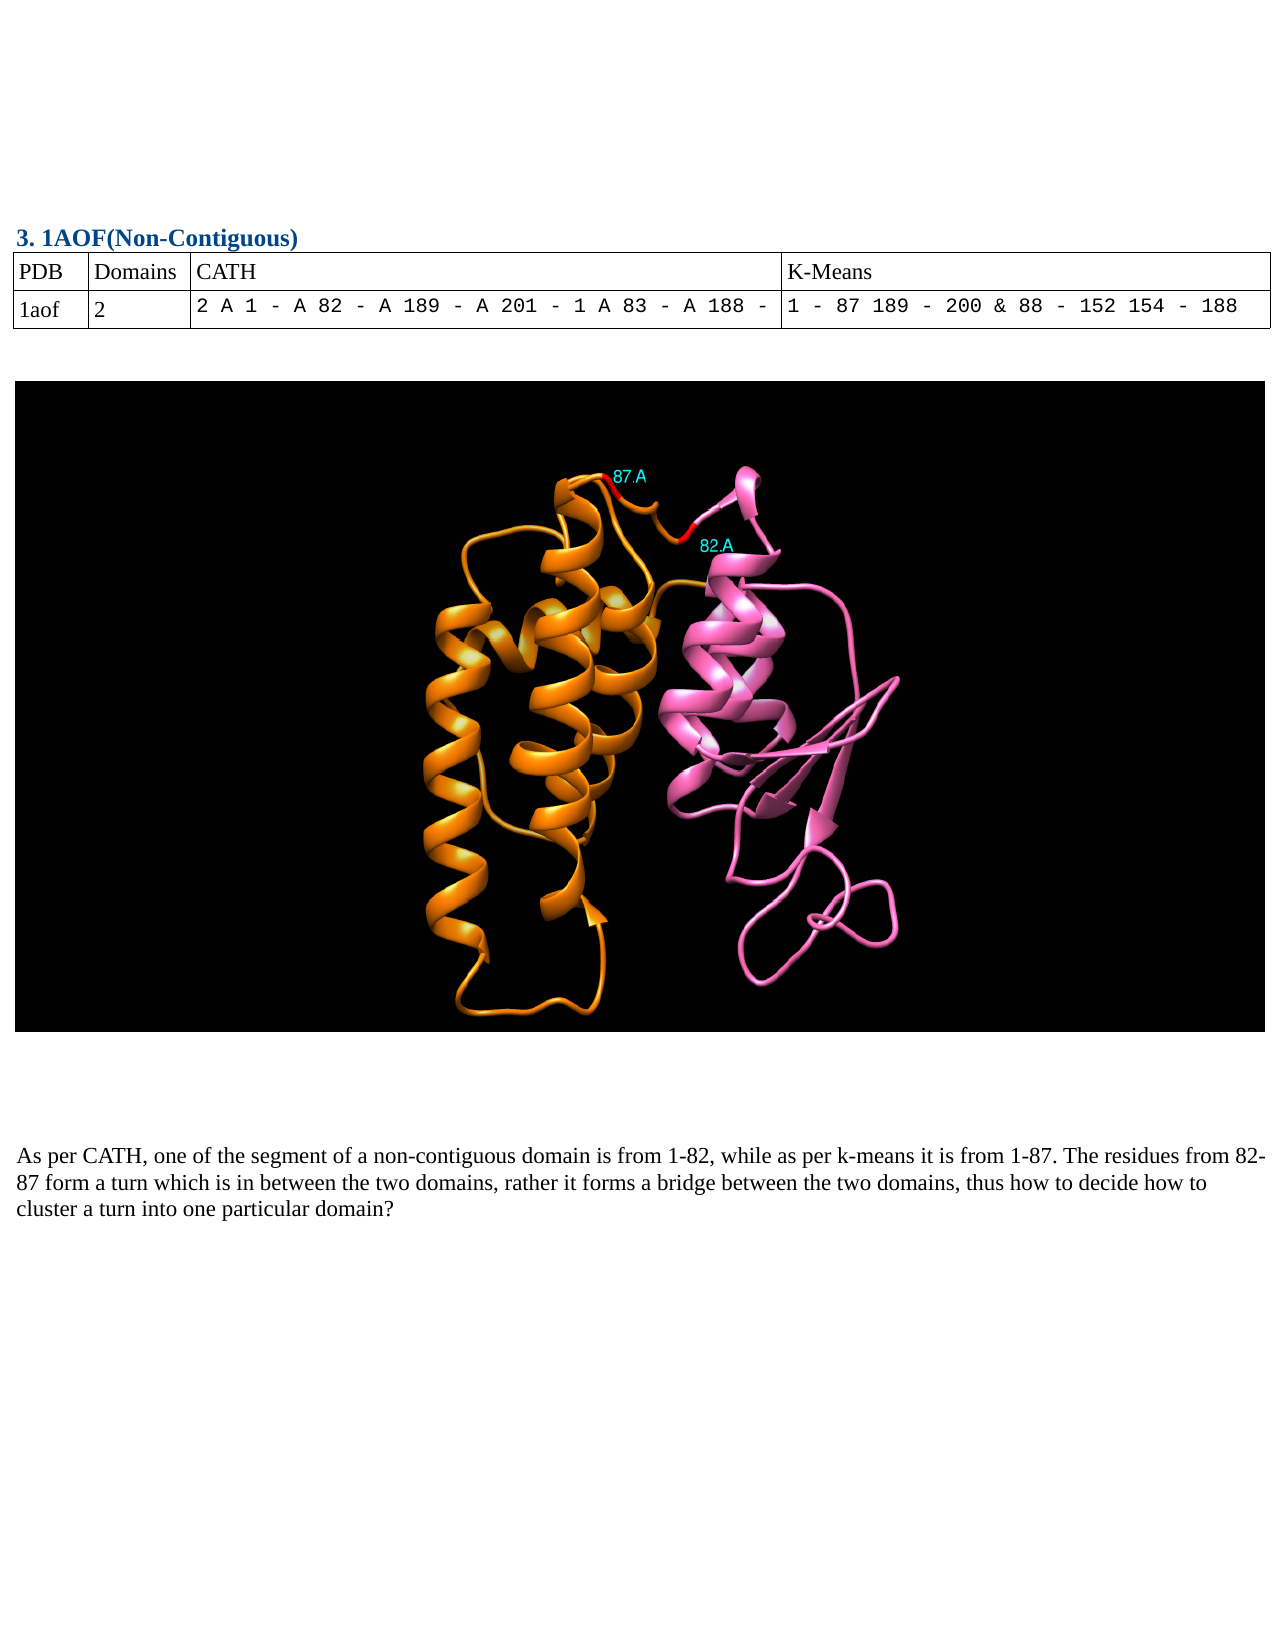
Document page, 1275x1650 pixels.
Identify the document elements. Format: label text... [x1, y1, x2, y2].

text 3. 1AOF(Non-Contiguous) [16, 223, 1273, 252]
text As per CATH, one of the segment of a non-contiguous domain is from 1-82, while as per k-means it is from 1-87. The residues from 82-87 form a turn which is in between the two domains, rather it forms a bridge between the two domains, thus how to decide how to cluster a turn into one particular domain? [16, 1142, 1273, 1221]
table_cell 1aof [14, 291, 88, 328]
table_header CATH [191, 253, 781, 290]
table_cell 2 A 1 - A 82 - A 189 - A 201 - 1 A 83 - A 188 - [191, 291, 781, 328]
table_cell 1 - 87 189 - 200 & 88 - 152 154 - 188 [782, 291, 1270, 328]
table_header PDB [14, 253, 88, 290]
picture [15, 381, 1265, 1032]
table_header K-Means [782, 253, 1270, 290]
table_cell 2 [89, 291, 190, 328]
table_header Domains [89, 253, 190, 290]
